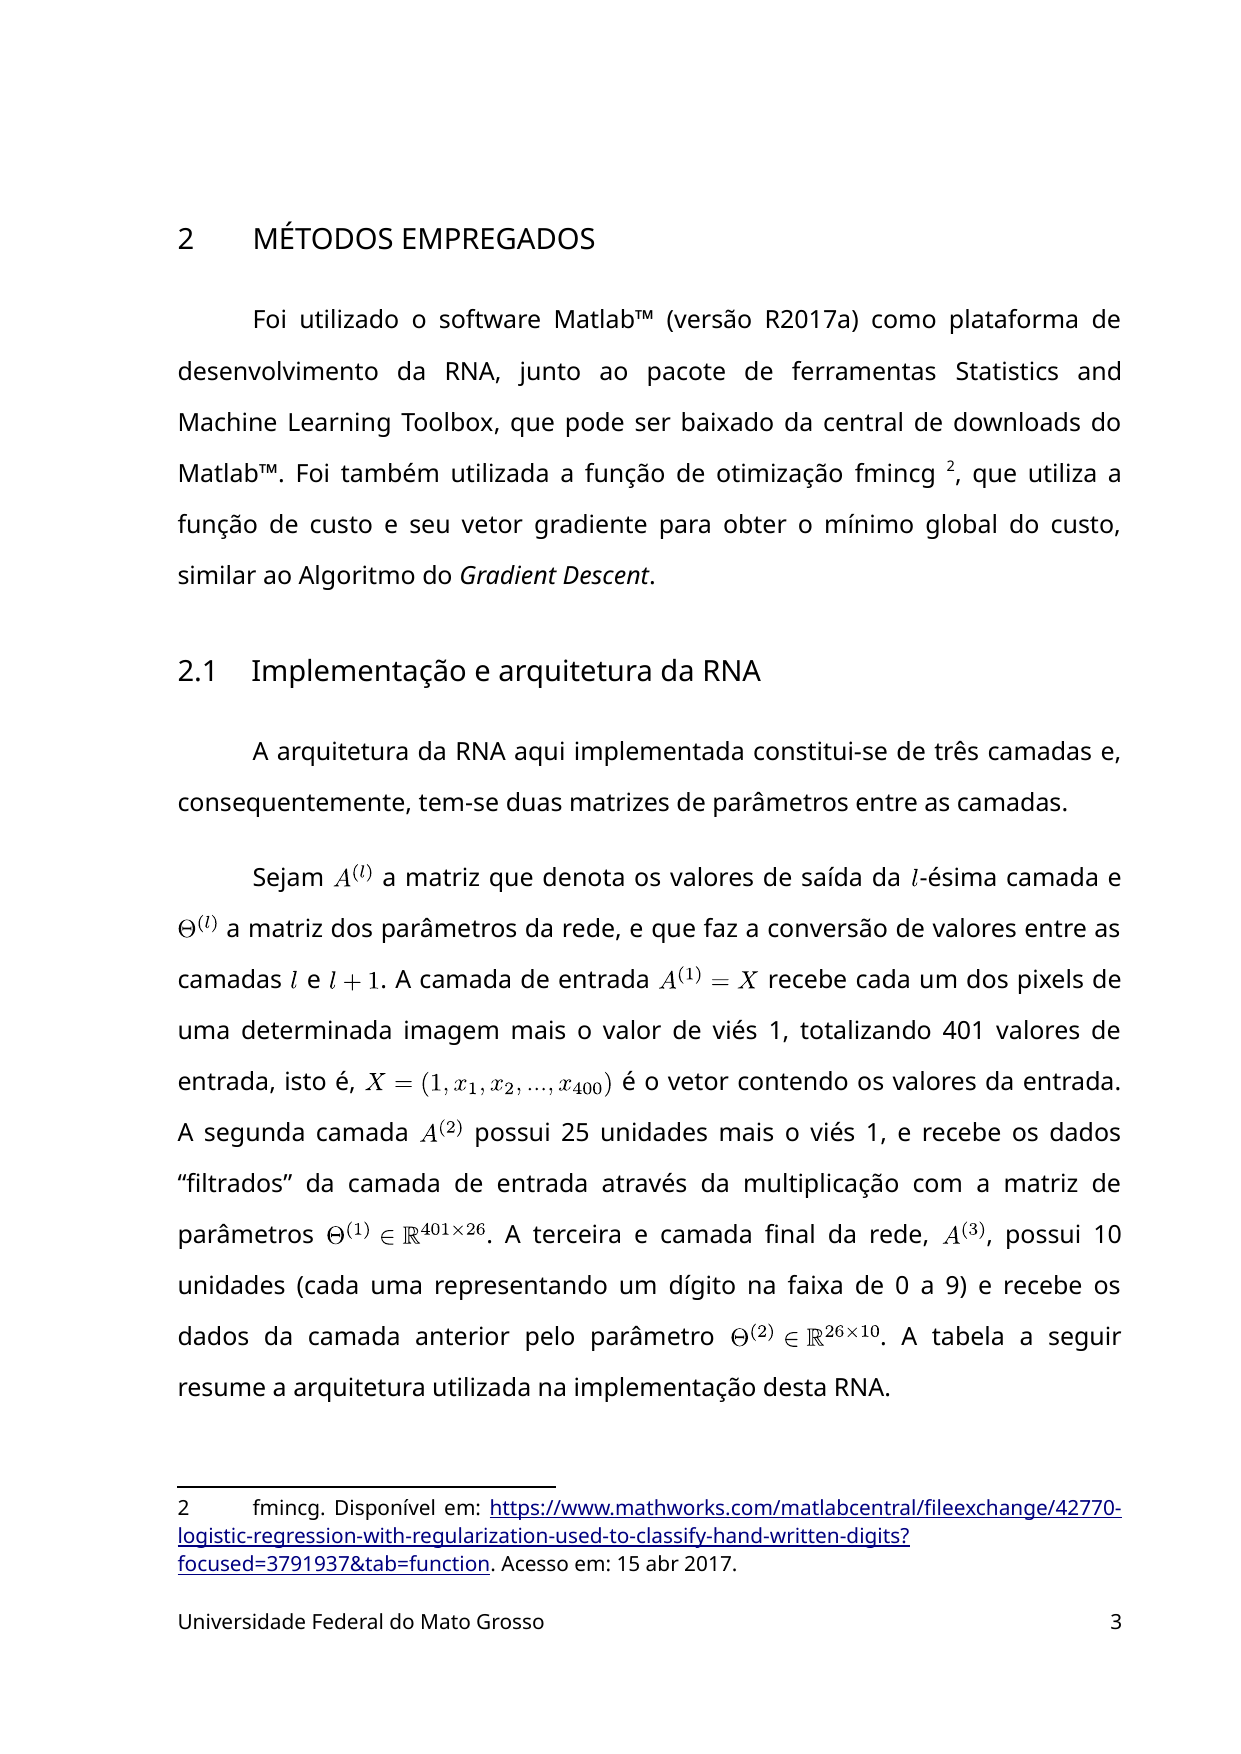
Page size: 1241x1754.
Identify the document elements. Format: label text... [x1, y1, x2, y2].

subtitle Implementação e arquitetura da RNA [177, 650, 1122, 689]
text Foi utilizado o software Matlab™ (versão R2017a) como plataforma de desenvolvimento da RNA, junto ao pacote de ferramentas Statistics and Machine Learning Toolbox, que pode ser baixado da central de downloads do Matlab™. Foi também utilizada a função de otimização fmincg , que utiliza a função de custo e seu vetor gradiente para obter o mínimo global do custo, similar ao Algoritmo do Gradient Descent. [177, 302, 1122, 591]
text A arquitetura da RNA aqui implementada constitui-se de três camadas e, consequentemente, tem-se duas matrizes de parâmetros entre as camadas. [177, 733, 1122, 818]
subtitle MÉTODOS EMPREGADOS [177, 218, 1122, 258]
text fmincg. Disponível em: https://www.mathworks.com/matlabcentral/fileexchange/42770-logistic-regression-with-regularization-used-to-classify-hand-written-digits?focused=3791937&tab=function. Acesso em: 15 abr 2017. [177, 1493, 1122, 1578]
text Sejam a matriz que denota os valores de saída da -ésima camada e a matriz dos parâmetros da rede, e que faz a conversão de valores entre as camadas e . A camada de entrada recebe cada um dos pixels de uma determinada imagem mais o valor de viés 1, totalizando 401 valores de entrada, isto é, é o vetor contendo os valores da entrada. A segunda camada possui 25 unidades mais o viés 1, e recebe os dados “filtrados” da camada de entrada através da multiplicação com a matriz de parâmetros . A terceira e camada final da rede, , possui 10 unidades (cada uma representando um dígito na faixa de 0 a 9) e recebe os dados da camada anterior pelo parâmetro . A tabela a seguir resume a arquitetura utilizada na implementação desta RNA. [177, 860, 1122, 1404]
